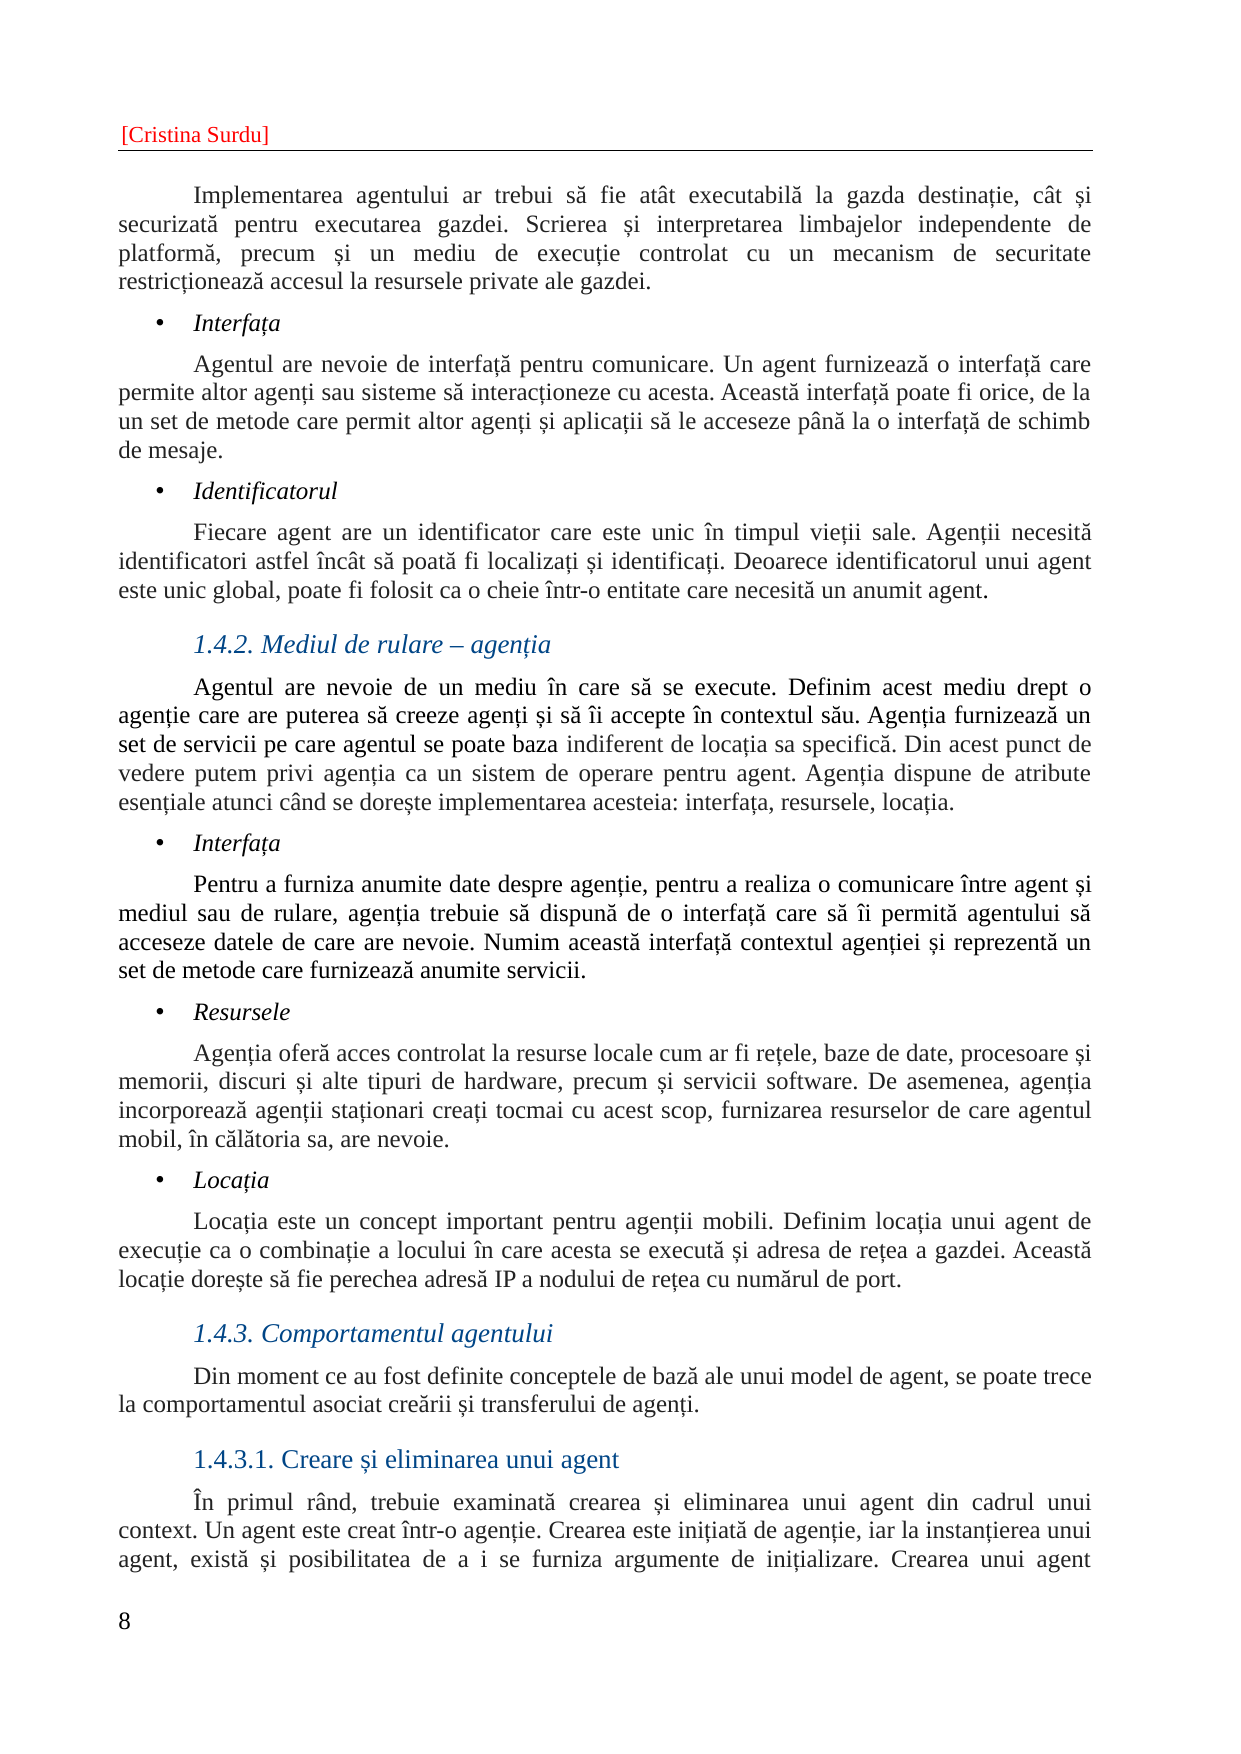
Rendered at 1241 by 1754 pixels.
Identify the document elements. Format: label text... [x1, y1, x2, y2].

list Resursele [156, 997, 1093, 1025]
text În primul rând, trebuie examinată crearea și eliminarea unui agent din cadrul unui context. Un agent este creat într-o agenție. Crearea este inițiată de agenție, iar la instanțierea unui agent, există și posibilitatea de a i se furniza argumente de inițializare. Crearea unui agent [118, 1487, 1093, 1573]
list Interfața [156, 828, 1093, 857]
list Identificatorul [156, 476, 1093, 505]
list Interfața [156, 308, 1093, 336]
text Agenția oferă acces controlat la resurse locale cum ar fi rețele, baze de date, procesoare și memorii, discuri și alte tipuri de hardware, precum și servicii software. De asemenea, agenția incorporează agenții staționari creați tocmai cu acest scop, furnizarea resurselor de care agentul mobil, în călătoria sa, are nevoie. [118, 1038, 1093, 1153]
subtitle Mediul de rulare – agenția [193, 628, 1093, 659]
subtitle Comportamentul agentului [193, 1317, 1093, 1348]
list Locația [156, 1165, 1093, 1194]
text Locația este un concept important pentru agenții mobili. Definim locația unui agent de execuție ca o combinație a locului în care acesta se execută și adresa de rețea a gazdei. Această locație dorește să fie perechea adresă IP a nodului de rețea cu numărul de port. [118, 1206, 1093, 1292]
text Pentru a furniza anumite date despre agenție, pentru a realiza o comunicare între agent și mediul sau de rulare, agenția trebuie să dispună de o interfață care să îi permită agentului să acceseze datele de care are nevoie. Numim această interfață contextul agenției și reprezentă un set de metode care furnizează anumite servicii. [118, 869, 1093, 984]
text Agentul are nevoie de un mediu în care să se execute. Definim acest mediu drept o agenție care are puterea să creeze agenți și să îi accepte în contextul său. Agenția furnizează un set de servicii pe care agentul se poate baza indiferent de locația sa specifică. Din acest punct de vedere putem privi agenția ca un sistem de operare pentru agent. Agenția dispune de atribute esențiale atunci când se dorește implementarea acesteia: interfața, resursele, locația. [118, 672, 1093, 816]
text Din moment ce au fost definite conceptele de bază ale unui model de agent, se poate trece la comportamentul asociat creării și transferului de agenți. [118, 1361, 1093, 1418]
text Fiecare agent are un identificator care este unic în timpul vieții sale. Agenții necesită identificatori astfel încât să poată fi localizați și identificați. Deoarece identificatorul unui agent este unic global, poate fi folosit ca o cheie într-o entitate care necesită un anumit agent. [118, 517, 1093, 603]
text Agentul are nevoie de interfață pentru comunicare. Un agent furnizează o interfață care permite altor agenți sau sisteme să interacționeze cu acesta. Această interfață poate fi orice, de la un set de metode care permit altor agenți și aplicații să le acceseze până la o interfață de schimb de mesaje. [118, 349, 1093, 464]
text Implementarea agentului ar trebui să fie atât executabilă la gazda destinație, cât și securizată pentru executarea gazdei. Scrierea și interpretarea limbajelor independente de platformă, precum și un mediu de execuție controlat cu un mecanism de securitate restricționează accesul la resursele private ale gazdei. [118, 180, 1093, 295]
subtitle Creare și eliminarea unui agent [193, 1443, 1093, 1474]
